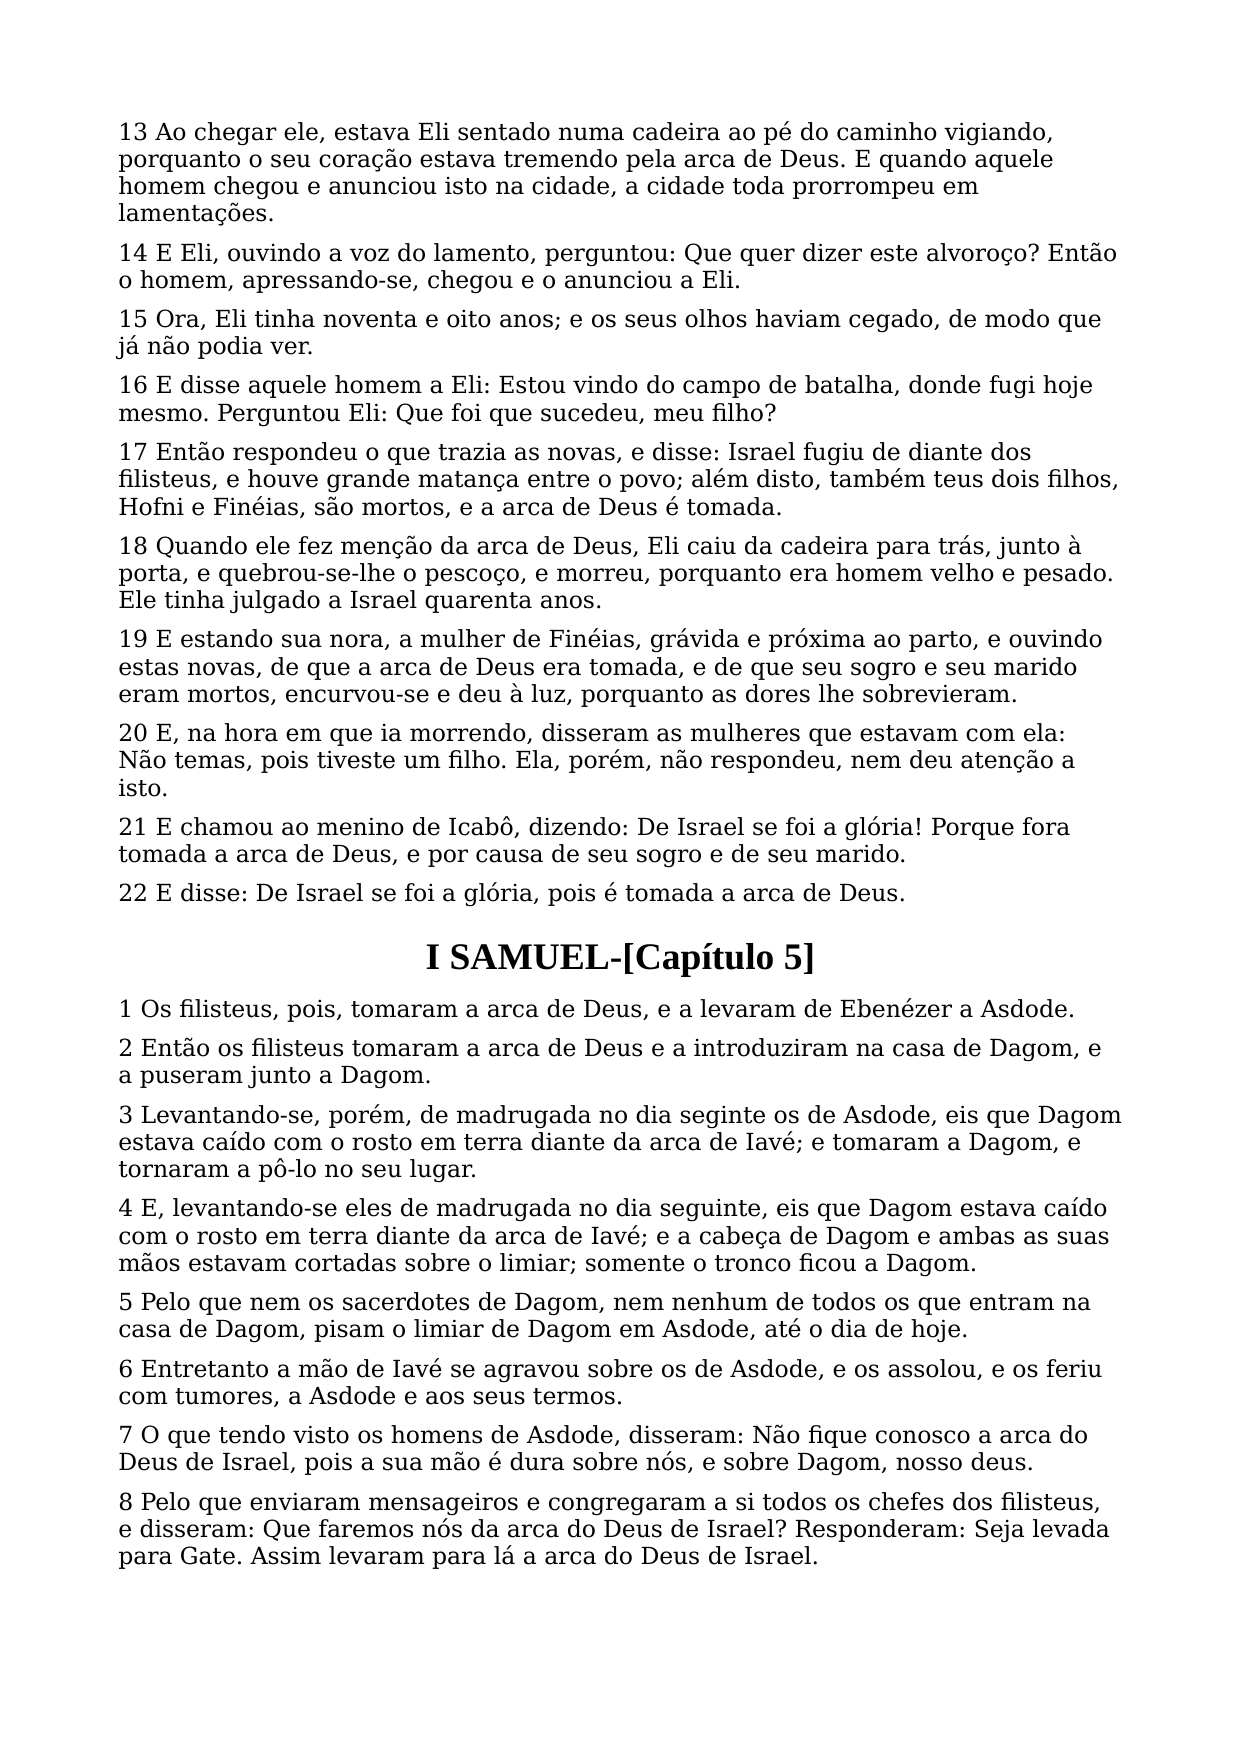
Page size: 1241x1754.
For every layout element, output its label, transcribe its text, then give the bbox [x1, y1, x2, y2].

text 21 E chamou ao menino de Icabô, dizendo: De Israel se foi a glória! Porque fora tomada a arca de Deus, e por causa de seu sogro e de seu marido. [118, 813, 1122, 868]
text 7 O que tendo visto os homens de Asdode, disseram: Não fique conosco a arca do Deus de Israel, pois a sua mão é dura sobre nós, e sobre Dagom, nosso deus. [118, 1422, 1122, 1476]
text 17 Então respondeu o que trazia as novas, e disse: Israel fugiu de diante dos filisteus, e houve grande matança entre o povo; além disto, também teus dois filhos, Hofni e Finéias, são mortos, e a arca de Deus é tomada. [118, 438, 1122, 520]
text 1 Os filisteus, pois, tomaram a arca de Deus, e a levaram de Ebenézer a Asdode. [118, 996, 1122, 1023]
text 22 E disse: De Israel se foi a glória, pois é tomada a arca de Deus. [118, 880, 1122, 907]
text 2 Então os filisteus tomaram a arca de Deus e a introduziram na casa de Dagom, e a puseram junto a Dagom. [118, 1035, 1122, 1089]
text 13 Ao chegar ele, estava Eli sentado numa cadeira ao pé do caminho vigiando, porquanto o seu coração estava tremendo pela arca de Deus. E quando aquele homem chegou e anunciou isto na cidade, a cidade toda prorrompeu em lamentações. [118, 118, 1122, 227]
text 3 Levantando-se, porém, de madrugada no dia seginte os de Asdode, eis que Dagom estava caído com o rosto em terra diante da arca de Iavé; e tomaram a Dagom, e tornaram a pô-lo no seu lugar. [118, 1101, 1122, 1183]
text 5 Pelo que nem os sacerdotes de Dagom, nem nenhum de todos os que entram na casa de Dagom, pisam o limiar de Dagom em Asdode, até o dia de hoje. [118, 1289, 1122, 1343]
subtitle I SAMUEL-[Capítulo 5] [118, 934, 1122, 977]
text 4 E, levantando-se eles de madrugada no dia seguinte, eis que Dagom estava caído com o rosto em terra diante da arca de Iavé; e a cabeça de Dagom e ambas as suas mãos estavam cortadas sobre o limiar; somente o tronco ficou a Dagom. [118, 1195, 1122, 1277]
text 15 Ora, Eli tinha noventa e oito anos; e os seus olhos haviam cegado, de modo que já não podia ver. [118, 306, 1122, 360]
text 18 Quando ele fez menção da arca de Deus, Eli caiu da cadeira para trás, junto à porta, e quebrou-se-lhe o pescoço, e morreu, porquanto era homem velho e pesado. Ele tinha julgado a Israel quarenta anos. [118, 532, 1122, 614]
text 6 Entretanto a mão de Iavé se agravou sobre os de Asdode, e os assolou, e os feriu com tumores, a Asdode e aos seus termos. [118, 1355, 1122, 1410]
text 20 E, na hora em que ia morrendo, disseram as mulheres que estavam com ela: Não temas, pois tiveste um filho. Ela, porém, não respondeu, nem deu atenção a isto. [118, 720, 1122, 802]
text 14 E Eli, ouvindo a voz do lamento, perguntou: Que quer dizer este alvoroço? Então o homem, apressando-se, chegou e o anunciou a Eli. [118, 239, 1122, 294]
text 19 E estando sua nora, a mulher de Finéias, grávida e próxima ao parto, e ouvindo estas novas, de que a arca de Deus era tomada, e de que seu sogro e seu marido eram mortos, encurvou-se e deu à luz, porquanto as dores lhe sobrevieram. [118, 626, 1122, 708]
text 16 E disse aquele homem a Eli: Estou vindo do campo de batalha, donde fugi hoje mesmo. Perguntou Eli: Que foi que sucedeu, meu filho? [118, 372, 1122, 427]
text 8 Pelo que enviaram mensageiros e congregaram a si todos os chefes dos filisteus, e disseram: Que faremos nós da arca do Deus de Israel? Responderam: Seja levada para Gate. Assim levaram para lá a arca do Deus de Israel. [118, 1488, 1122, 1570]
